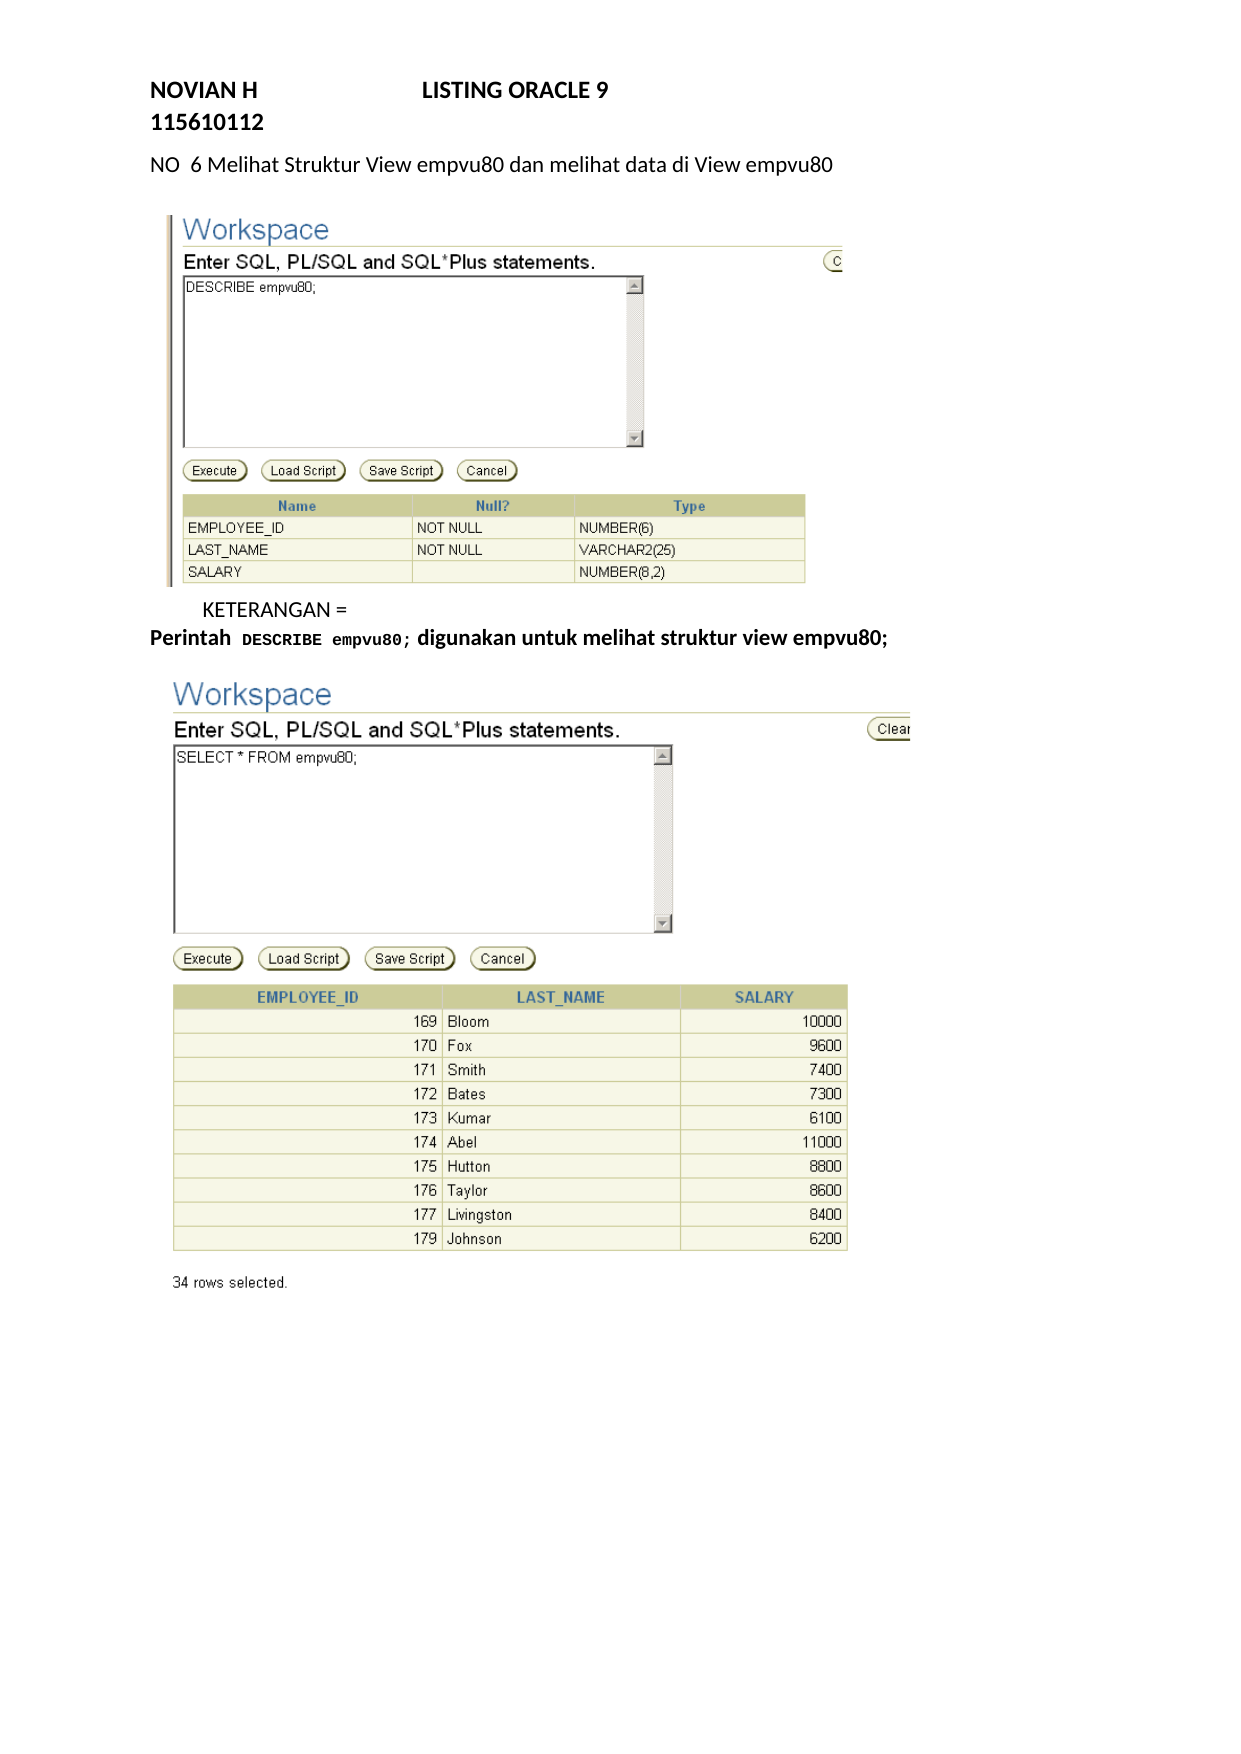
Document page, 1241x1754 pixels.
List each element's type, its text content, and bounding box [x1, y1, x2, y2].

text Perintah DESCRIBE empvu80; digunakan untuk melihat struktur view empvu80; [150, 623, 1090, 651]
text KETERANGAN = [202, 595, 1090, 623]
picture [166, 215, 843, 587]
picture [166, 679, 911, 1291]
text NO 6 Melihat Struktur View empvu80 dan melihat data di View empvu80 [150, 150, 1090, 178]
